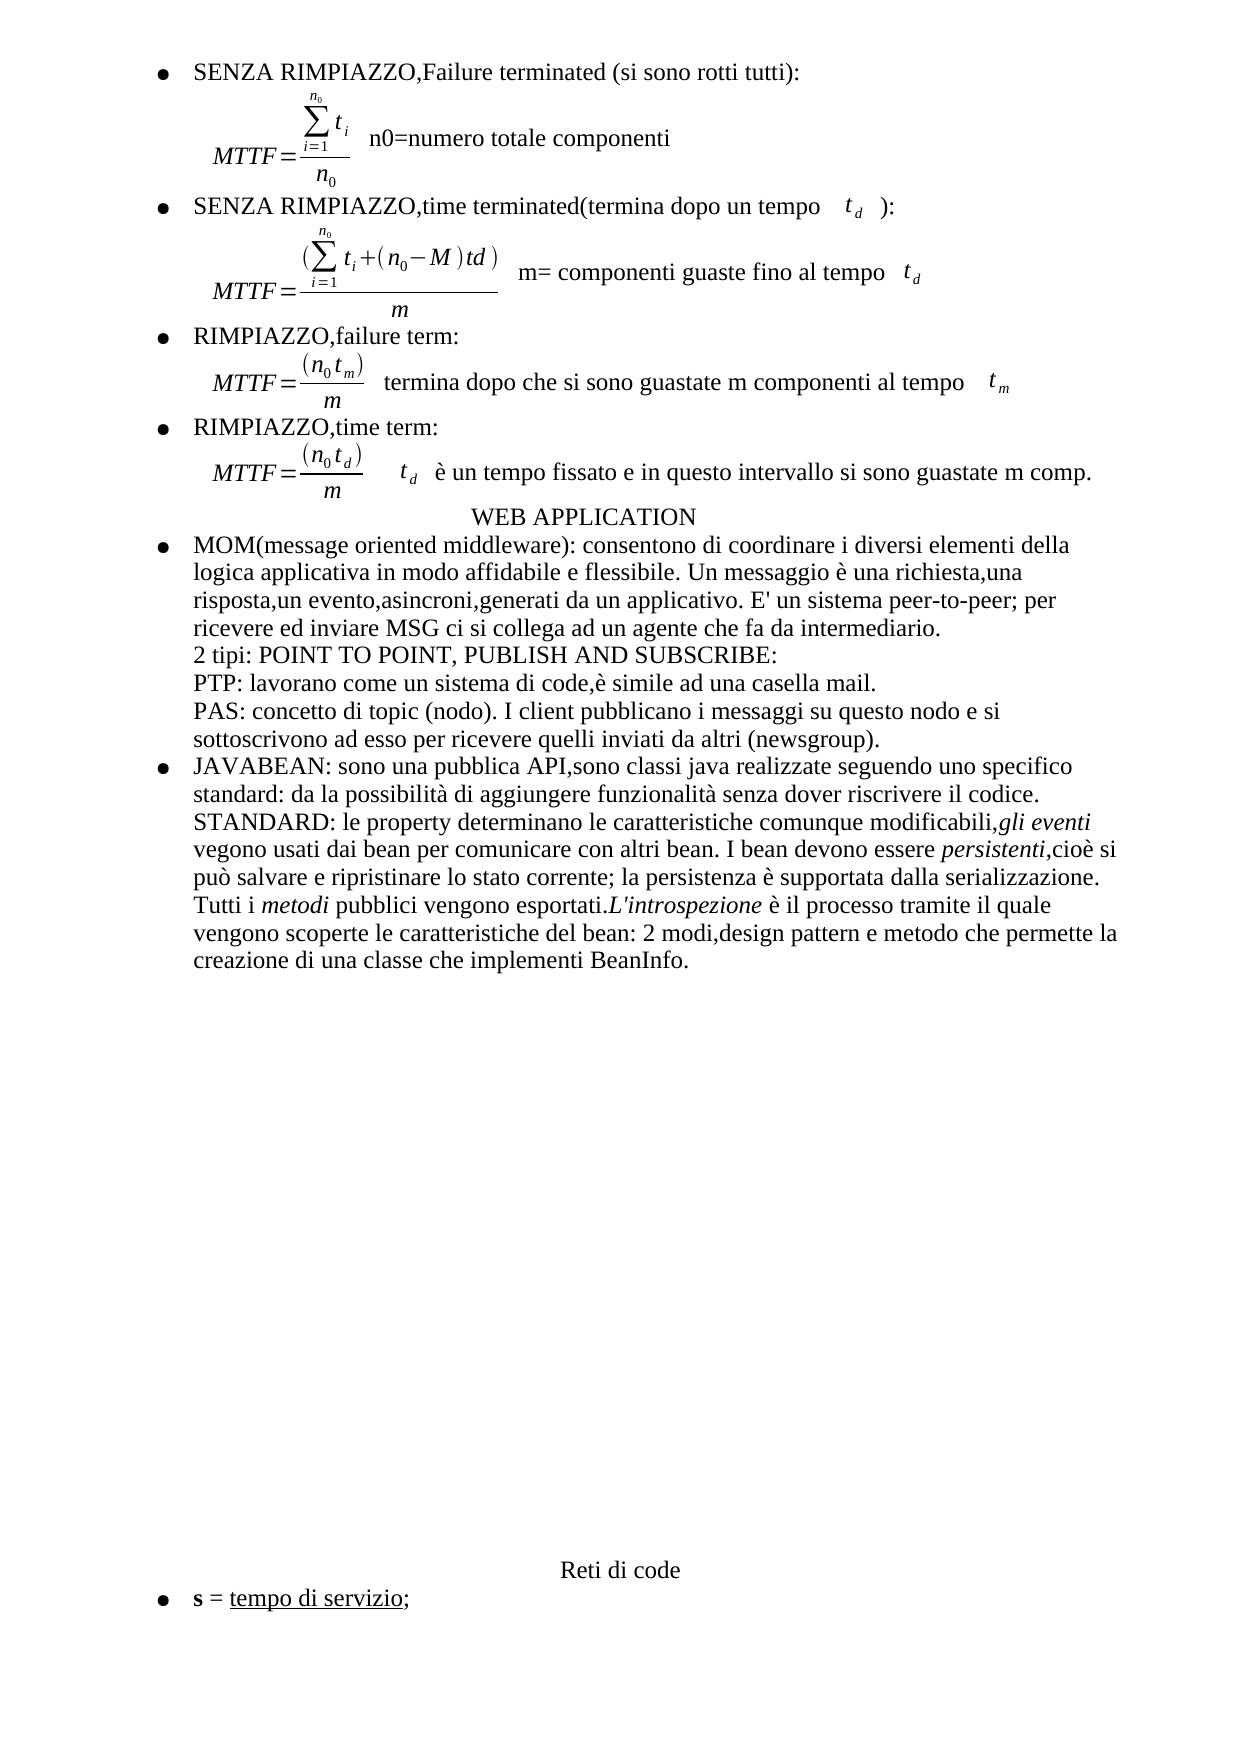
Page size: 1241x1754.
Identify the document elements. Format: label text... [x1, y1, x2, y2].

list m= componenti guaste fino al tempo [156, 222, 1122, 322]
list RIMPIAZZO,failure term: [156, 322, 1122, 350]
list WEB APPLICATION [8, 503, 1122, 531]
text Reti di code [118, 1556, 1122, 1584]
list s = tempo di servizio; [156, 1584, 1122, 1611]
list SENZA RIMPIAZZO,Failure terminated (si sono rotti tutti): [156, 58, 1122, 86]
list 2 tipi: POINT TO POINT, PUBLISH AND SUBSCRIBE: [156, 642, 1122, 669]
list MOM(message oriented middleware): consentono di coordinare i diversi elementi della logica applicativa in modo affidabile e flessibile. Un messaggio è una richiesta,una risposta,un evento,asincroni,generati da un applicativo. E' un sistema peer-to-peer; per ricevere ed inviare MSG ci si collega ad un agente che fa da intermediario. [156, 531, 1122, 642]
list JAVABEAN: sono una pubblica API,sono classi java realizzate seguendo uno specifico standard: da la possibilità di aggiungere funzionalità senza dover riscrivere il codice. [156, 752, 1122, 808]
list PAS: concetto di topic (nodo). I client pubblicano i messaggi su questo nodo e si sottoscrivono ad esso per ricevere quelli inviati da altri (newsgroup). [156, 697, 1122, 752]
list RIMPIAZZO,time term: [156, 413, 1122, 441]
list termina dopo che si sono guastate m componenti al tempo [156, 350, 1122, 413]
list SENZA RIMPIAZZO,time terminated(termina dopo un tempo ): [156, 191, 1122, 222]
list n0=numero totale componenti [156, 86, 1122, 191]
list è un tempo fissato e in questo intervallo si sono guastate m comp. [156, 441, 1122, 503]
list STANDARD: le property determinano le caratteristiche comunque modificabili,gli eventi vegono usati dai bean per comunicare con altri bean. I bean devono essere persistenti,cioè si può salvare e ripristinare lo stato corrente; la persistenza è supportata dalla serializzazione. Tutti i metodi pubblici vengono esportati.L'introspezione è il processo tramite il quale vengono scoperte le caratteristiche del bean: 2 modi,design pattern e metodo che permette la creazione di una classe che implementi BeanInfo. [156, 808, 1122, 974]
list PTP: lavorano come un sistema di code,è simile ad una casella mail. [156, 669, 1122, 697]
